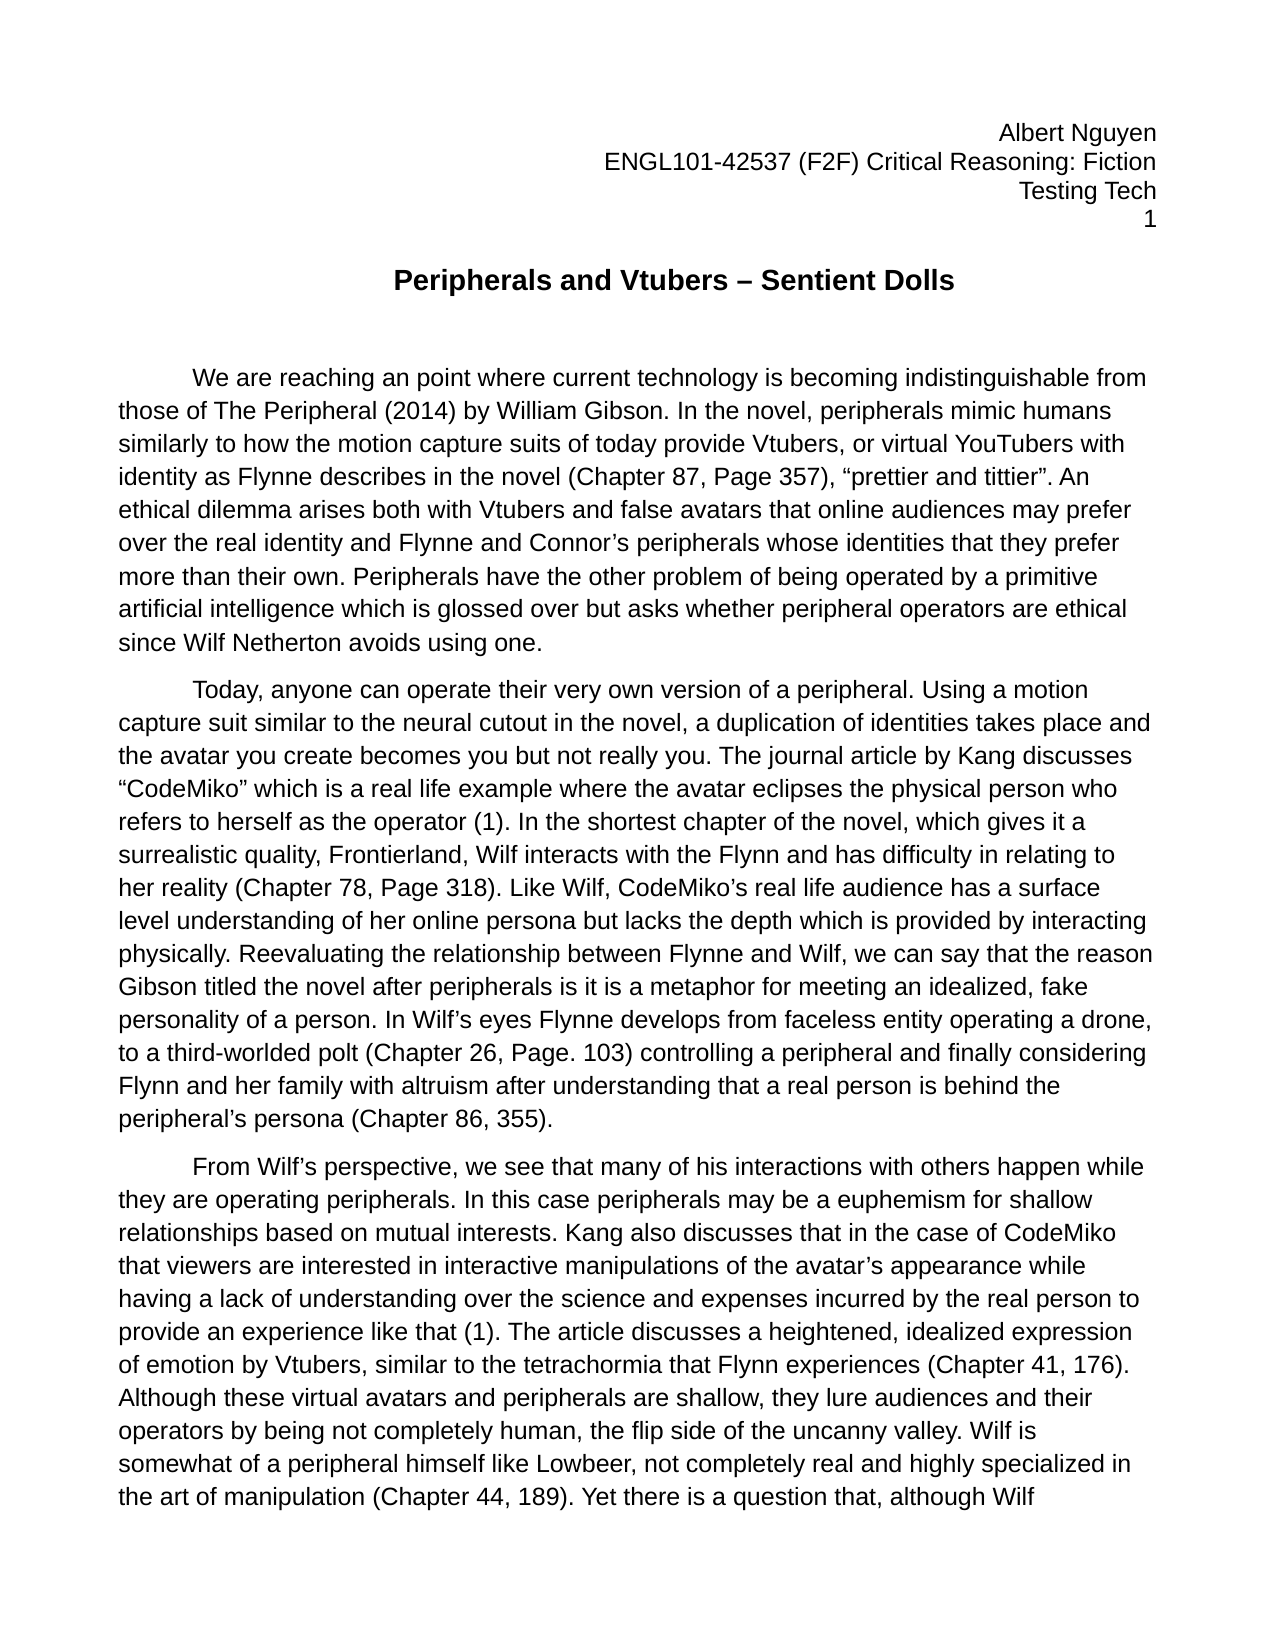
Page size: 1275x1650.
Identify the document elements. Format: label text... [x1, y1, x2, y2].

text From Wilf’s perspective, we see that many of his interactions with others happen while they are operating peripherals. In this case peripherals may be a euphemism for shallow relationships based on mutual interests. Kang also discusses that in the case of CodeMiko that viewers are interested in interactive manipulations of the avatar’s appearance while having a lack of understanding over the science and expenses incurred by the real person to provide an experience like that (1). The article discusses a heightened, idealized expression of emotion by Vtubers, similar to the tetrachormia that Flynn experiences (Chapter 41, 176). Although these virtual avatars and peripherals are shallow, they lure audiences and their operators by being not completely human, the flip side of the uncanny valley. Wilf is somewhat of a peripheral himself like Lowbeer, not completely real and highly specialized in the art of manipulation (Chapter 44, 189). Yet there is a question that, although Wilf [118, 1152, 1157, 1511]
text Today, anyone can operate their very own version of a peripheral. Using a motion capture suit similar to the neural cutout in the novel, a duplication of identities takes place and the avatar you create becomes you but not really you. The journal article by Kang discusses “CodeMiko” which is a real life example where the avatar eclipses the physical person who refers to herself as the operator (1). In the shortest chapter of the novel, which gives it a surrealistic quality, Frontierland, Wilf interacts with the Flynn and has difficulty in relating to her reality (Chapter 78, Page 318). Like Wilf, CodeMiko’s real life audience has a surface level understanding of her online persona but lacks the depth which is provided by interacting physically. Reevaluating the relationship between Flynne and Wilf, we can say that the reason Gibson titled the novel after peripherals is it is a metaphor for meeting an idealized, fake personality of a person. In Wilf’s eyes Flynne develops from faceless entity operating a drone, to a third-worlded polt (Chapter 26, Page. 103) controlling a peripheral and finally considering Flynn and her family with altruism after understanding that a real person is behind the peripheral’s persona (Chapter 86, 355). [118, 675, 1157, 1133]
text We are reaching an point where current technology is becoming indistinguishable from those of The Peripheral (2014) by William Gibson. In the novel, peripherals mimic humans similarly to how the motion capture suits of today provide Vtubers, or virtual YouTubers with identity as Flynne describes in the novel (Chapter 87, Page 357), “prettier and tittier”. An ethical dilemma arises both with Vtubers and false avatars that online audiences may prefer over the real identity and Flynne and Connor’s peripherals whose identities that they prefer more than their own. Peripherals have the other problem of being operated by a primitive artificial intelligence which is glossed over but asks whether peripheral operators are ethical since Wilf Netherton avoids using one. [118, 363, 1157, 656]
text Peripherals and Vtubers – Sentient Dolls [118, 263, 1157, 296]
